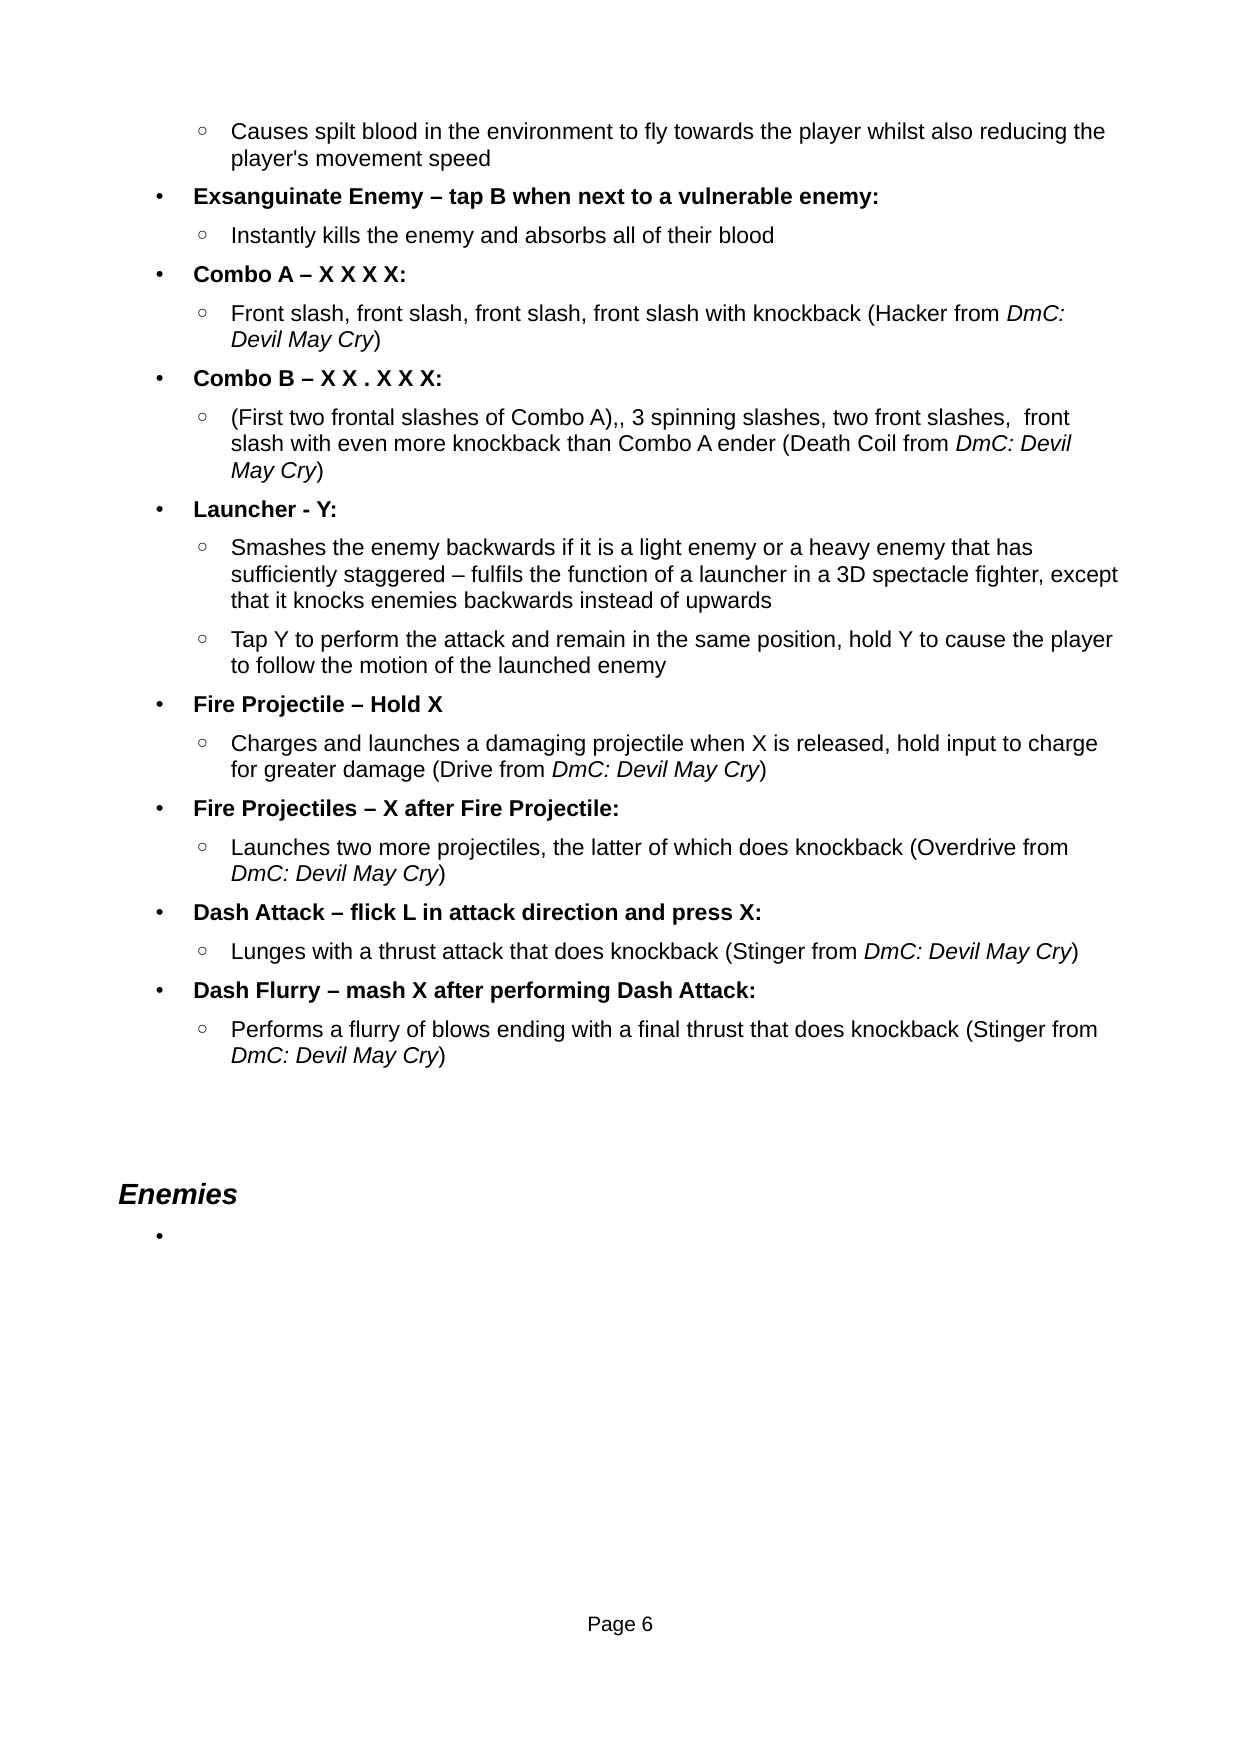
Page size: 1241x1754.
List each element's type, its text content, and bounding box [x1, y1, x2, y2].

subtitle Enemies [118, 1177, 1122, 1211]
list Tap Y to perform the attack and remain in the same position, hold Y to cause the player to follow the motion of the launched enemy [193, 626, 1122, 679]
list Performs a flurry of blows ending with a final thrust that does knockback (Stinger from DmC: Devil May Cry) [193, 1016, 1122, 1068]
list Launches two more projectiles, the latter of which does knockback (Overdrive from DmC: Devil May Cry) [193, 834, 1122, 887]
list Fire Projectiles – X after Fire Projectile: [156, 795, 1122, 822]
list Instantly kills the enemy and absorbs all of their blood [193, 222, 1122, 248]
list Causes spilt blood in the environment to fly towards the player whilst also reducing the player's movement speed [193, 118, 1122, 171]
list Exsanguinate Enemy – tap B when next to a vulnerable enemy: [156, 183, 1122, 210]
list Dash Attack – flick L in attack direction and press X: [156, 899, 1122, 926]
list Lunges with a thrust attack that does knockback (Stinger from DmC: Devil May Cry) [193, 938, 1122, 964]
list Front slash, front slash, front slash, front slash with knockback (Hacker from DmC: Devil May Cry) [193, 300, 1122, 353]
list (First two frontal slashes of Combo A),, 3 spinning slashes, two front slashes, front slash with even more knockback than Combo A ender (Death Coil from DmC: Devil May Cry) [193, 404, 1122, 483]
list Combo A – X X X X: [156, 261, 1122, 287]
list Launcher - Y: [156, 496, 1122, 522]
list Combo B – X X . X X X: [156, 365, 1122, 391]
list Fire Projectile – Hold X [156, 691, 1122, 717]
list Smashes the enemy backwards if it is a light enemy or a heavy enemy that has sufficiently staggered – fulfils the function of a launcher in a 3D spectacle fighter, except that it knocks enemies backwards instead of upwards [193, 534, 1122, 613]
list Charges and launches a damaging projectile when X is released, hold input to charge for greater damage (Drive from DmC: Devil May Cry) [193, 730, 1122, 783]
list Dash Flurry – mash X after performing Dash Attack: [156, 977, 1122, 1003]
